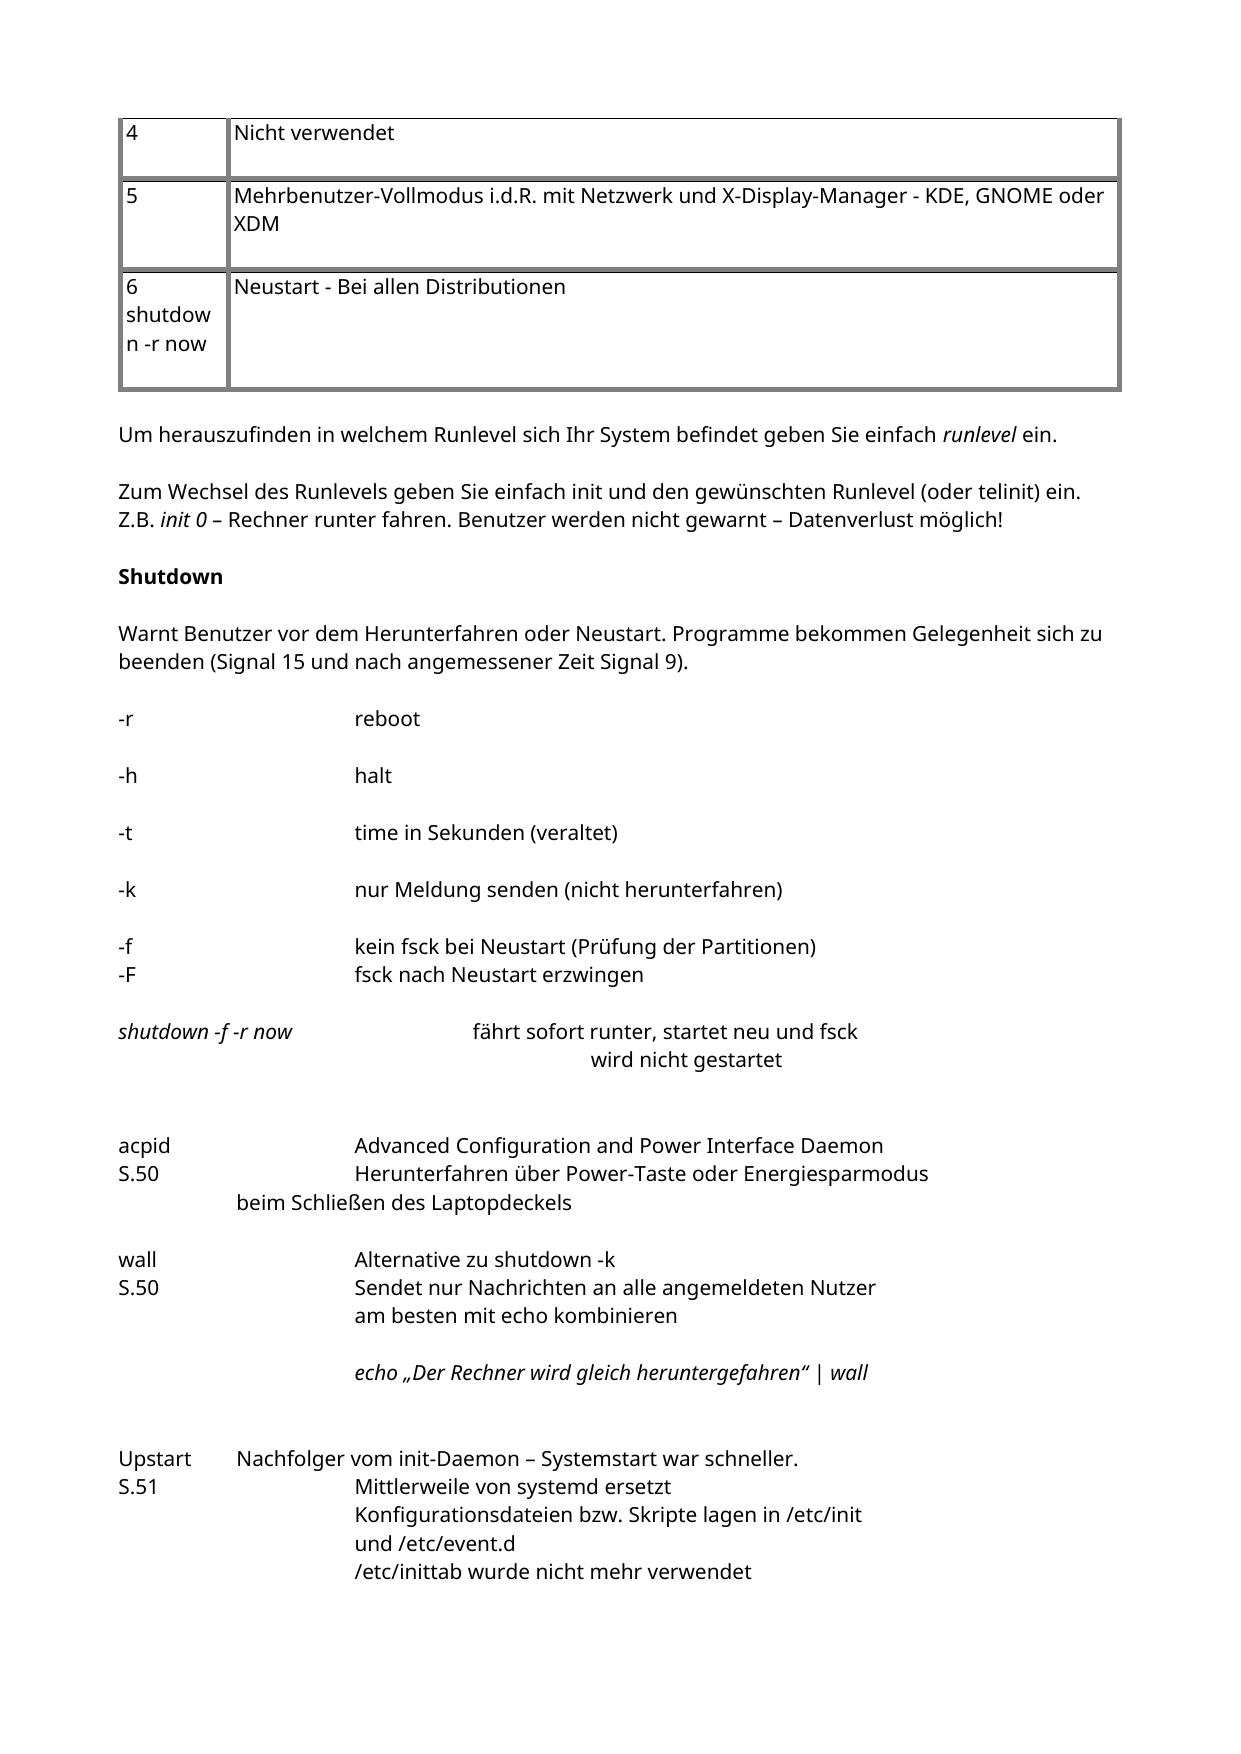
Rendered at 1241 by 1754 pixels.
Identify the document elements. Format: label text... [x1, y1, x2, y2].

table_cell Neustart - Bei allen Distributionen [231, 273, 1117, 387]
table_cell Mehrbenutzer-Vollmodus i.d.R. mit Netzwerk und X-Display-Manager - KDE, GNOME oder XDM [231, 182, 1117, 267]
table_cell 4 [123, 119, 226, 176]
table_cell Nicht verwendet [231, 119, 1117, 176]
table_cell 5 [123, 182, 226, 267]
table_cell 6 shutdown -r now [123, 273, 226, 387]
text Um herauszufinden in welchem Runlevel sich Ihr System befindet geben Sie einfach runlevel ein. Zum Wechsel des Runlevels geben Sie einfach init und den gewünschten Runlevel (oder telinit) ein. Z.B. init 0 – Rechner runter fahren. Benutzer werden nicht gewarnt – Datenverlust möglich! Shutdown Warnt Benutzer vor dem Herunterfahren oder Neustart. Programme bekommen Gelegenheit sich zu beenden (Signal 15 und nach angemessener Zeit Signal 9). -r reboot -h halt -t time in Sekunden (veraltet) -k nur Meldung senden (nicht herunterfahren) -f kein fsck bei Neustart (Prüfung der Partitionen) -F fsck nach Neustart erzwingen shutdown -f -r now fährt sofort runter, startet neu und fsck wird nicht gestartet acpid Advanced Configuration and Power Interface Daemon S.50 Herunterfahren über Power-Taste oder Energiesparmodus beim Schließen des Laptopdeckels wall Alternative zu shutdown -k S.50 Sendet nur Nachrichten an alle angemeldeten Nutzer am besten mit echo kombinieren echo „Der Rechner wird gleich heruntergefahren“ | wall Upstart Nachfolger vom init-Daemon – Systemstart war schneller. S.51 Mittlerweile von systemd ersetzt Konfigurationsdateien bzw. Skripte lagen in /etc/init und /etc/event.d /etc/inittab wurde nicht mehr verwendet [118, 392, 1122, 1614]
